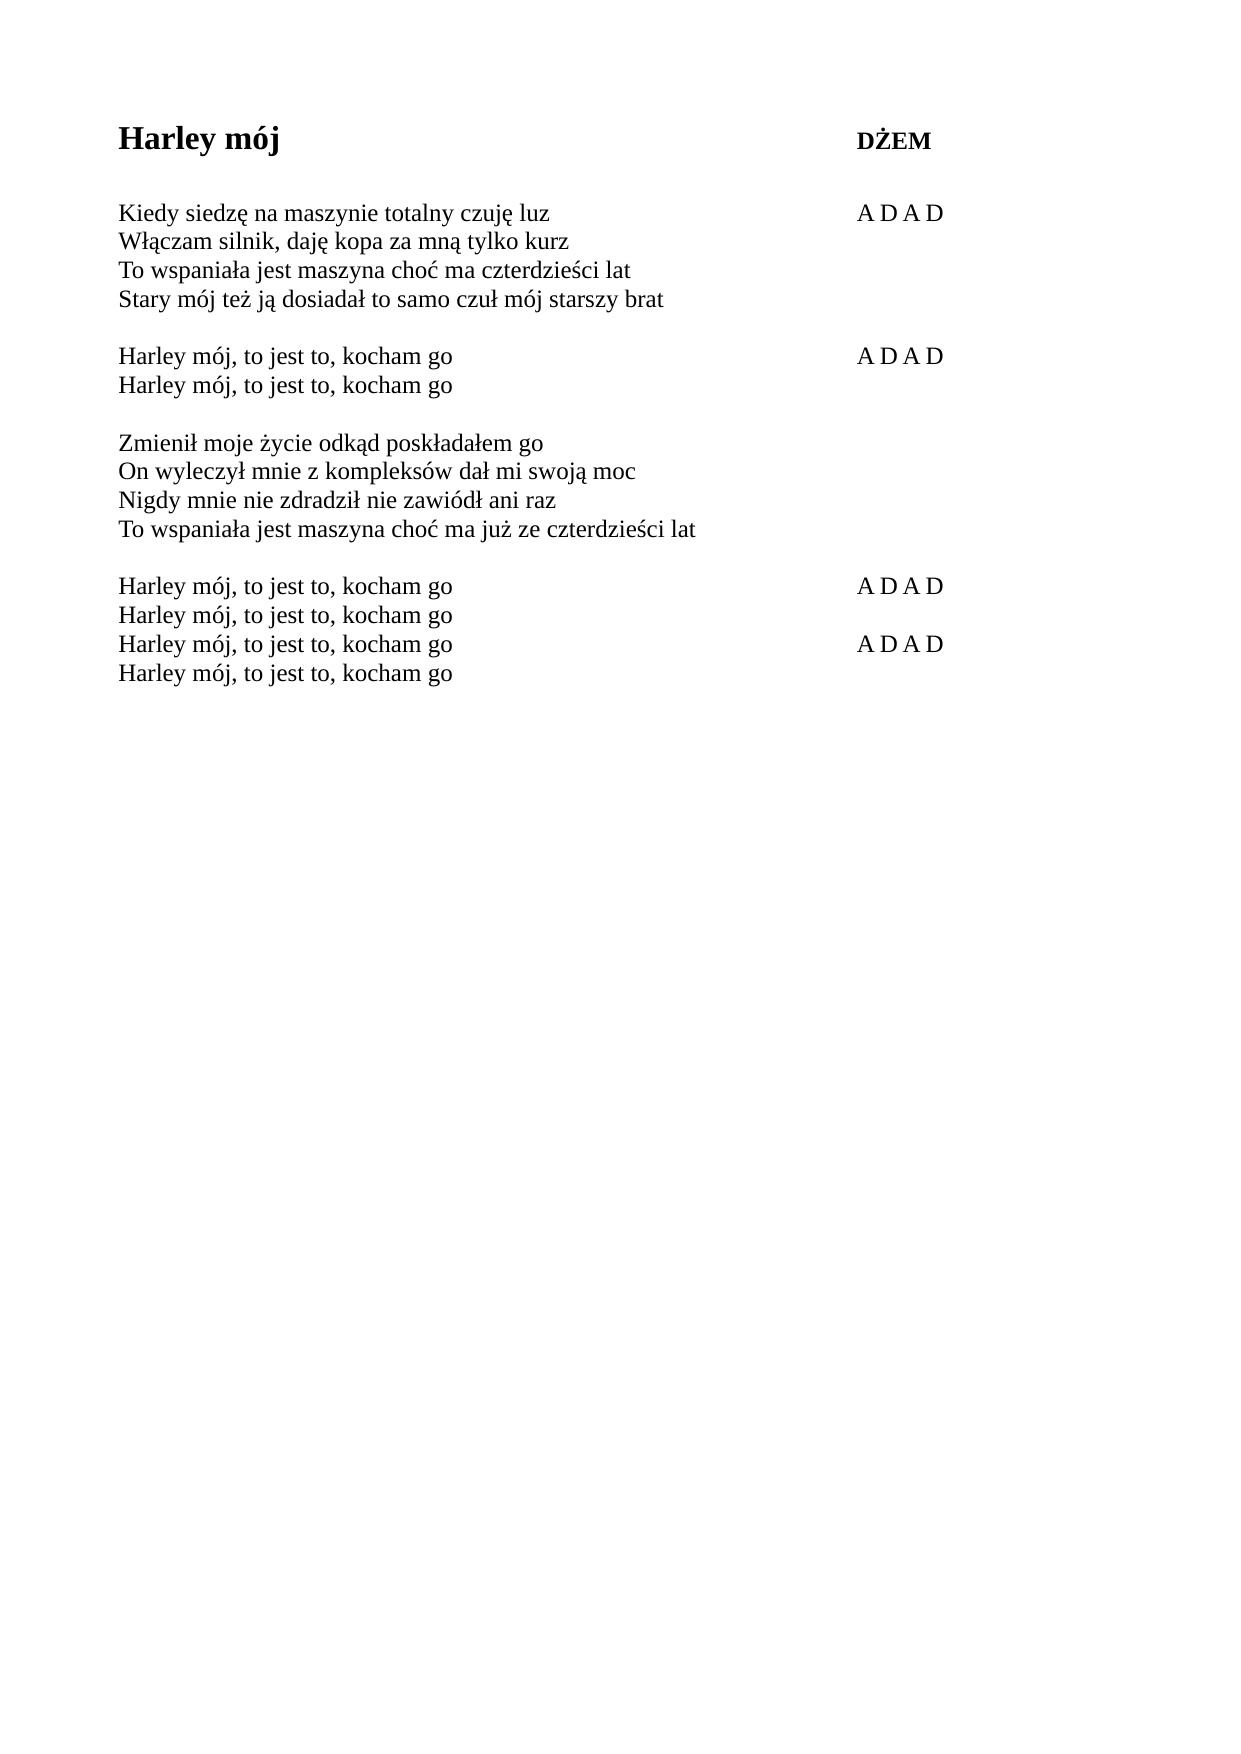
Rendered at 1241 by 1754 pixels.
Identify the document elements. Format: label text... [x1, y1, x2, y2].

text Harley mój, to jest to, kocham go [118, 600, 1122, 629]
text Harley mój, to jest to, kocham go [118, 658, 1122, 686]
text To wspaniała jest maszyna choć ma czterdzieści lat [118, 255, 1122, 284]
text Harley mój, to jest to, kocham go [118, 370, 1122, 399]
text Harley mój, to jest to, kocham go A D A D [118, 629, 1122, 658]
text To wspaniała jest maszyna choć ma już ze czterdzieści lat [118, 514, 1122, 543]
text Stary mój też ją dosiadał to samo czuł mój starszy brat [118, 284, 1122, 313]
text Kiedy siedzę na maszynie totalny czuję luz A D A D [118, 198, 1122, 226]
text Włączam silnik, daję kopa za mną tylko kurz [118, 226, 1122, 255]
text Harley mój, to jest to, kocham go A D A D [118, 341, 1122, 370]
text Harley mój, to jest to, kocham go A D A D [118, 571, 1122, 600]
text Zmienił moje życie odkąd poskładałem go [118, 428, 1122, 456]
text On wyleczył mnie z kompleksów dał mi swoją moc [118, 456, 1122, 485]
text Nigdy mnie nie zdradził nie zawiódł ani raz [118, 485, 1122, 514]
subtitle Harley mój DŻEM [118, 118, 1122, 156]
